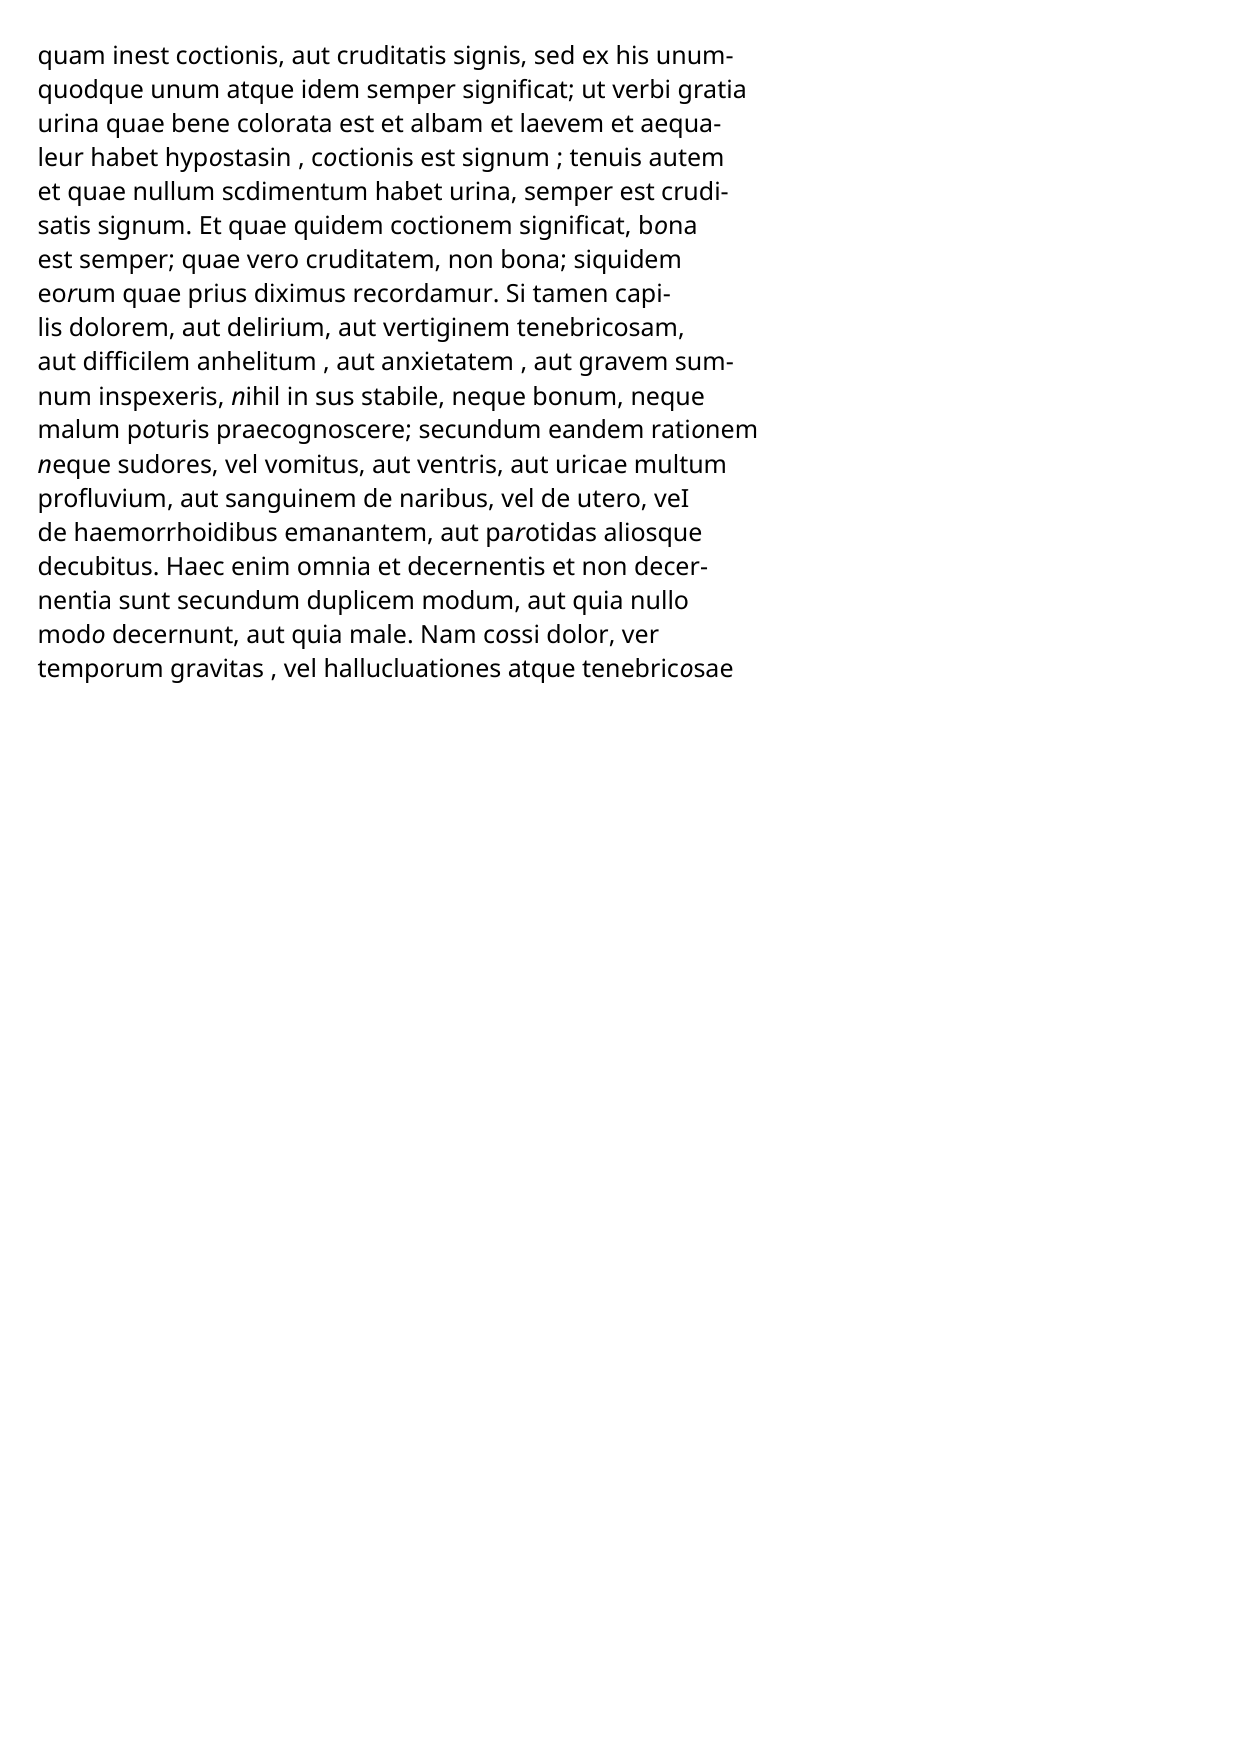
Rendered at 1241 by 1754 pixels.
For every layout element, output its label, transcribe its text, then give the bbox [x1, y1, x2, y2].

text quam inest coctionis, aut cruditatis signis, sed ex his unum- quodque unum atque idem semper significat; ut verbi gratia urina quae bene colorata est et albam et laevem et aequa- leur habet hypostasin , coctionis est signum ; tenuis autem et quae nullum scdimentum habet urina, semper est crudi- satis signum. Et quae quidem coctionem significat, bona est semper; quae vero cruditatem, non bona; siquidem eorum quae prius diximus recordamur. Si tamen capi- lis dolorem, aut delirium, aut vertiginem tenebricosam, aut difficilem anhelitum , aut anxietatem , aut gravem sum- num inspexeris, nihil in sus stabile, neque bonum, neque malum poturis praecognoscere; secundum eandem rationem neque sudores, vel vomitus, aut ventris, aut uricae multum profluvium, aut sanguinem de naribus, vel de utero, veI de haemorrhoidibus emanantem, aut parotidas aliosque decubitus. Haec enim omnia et decernentis et non decer- nentia sunt secundum duplicem modum, aut quia nullo modo decernunt, aut quia male. Nam cossi dolor, ver temporum gravitas , vel hallucluationes atque tenebricosae [37, 37, 1203, 685]
